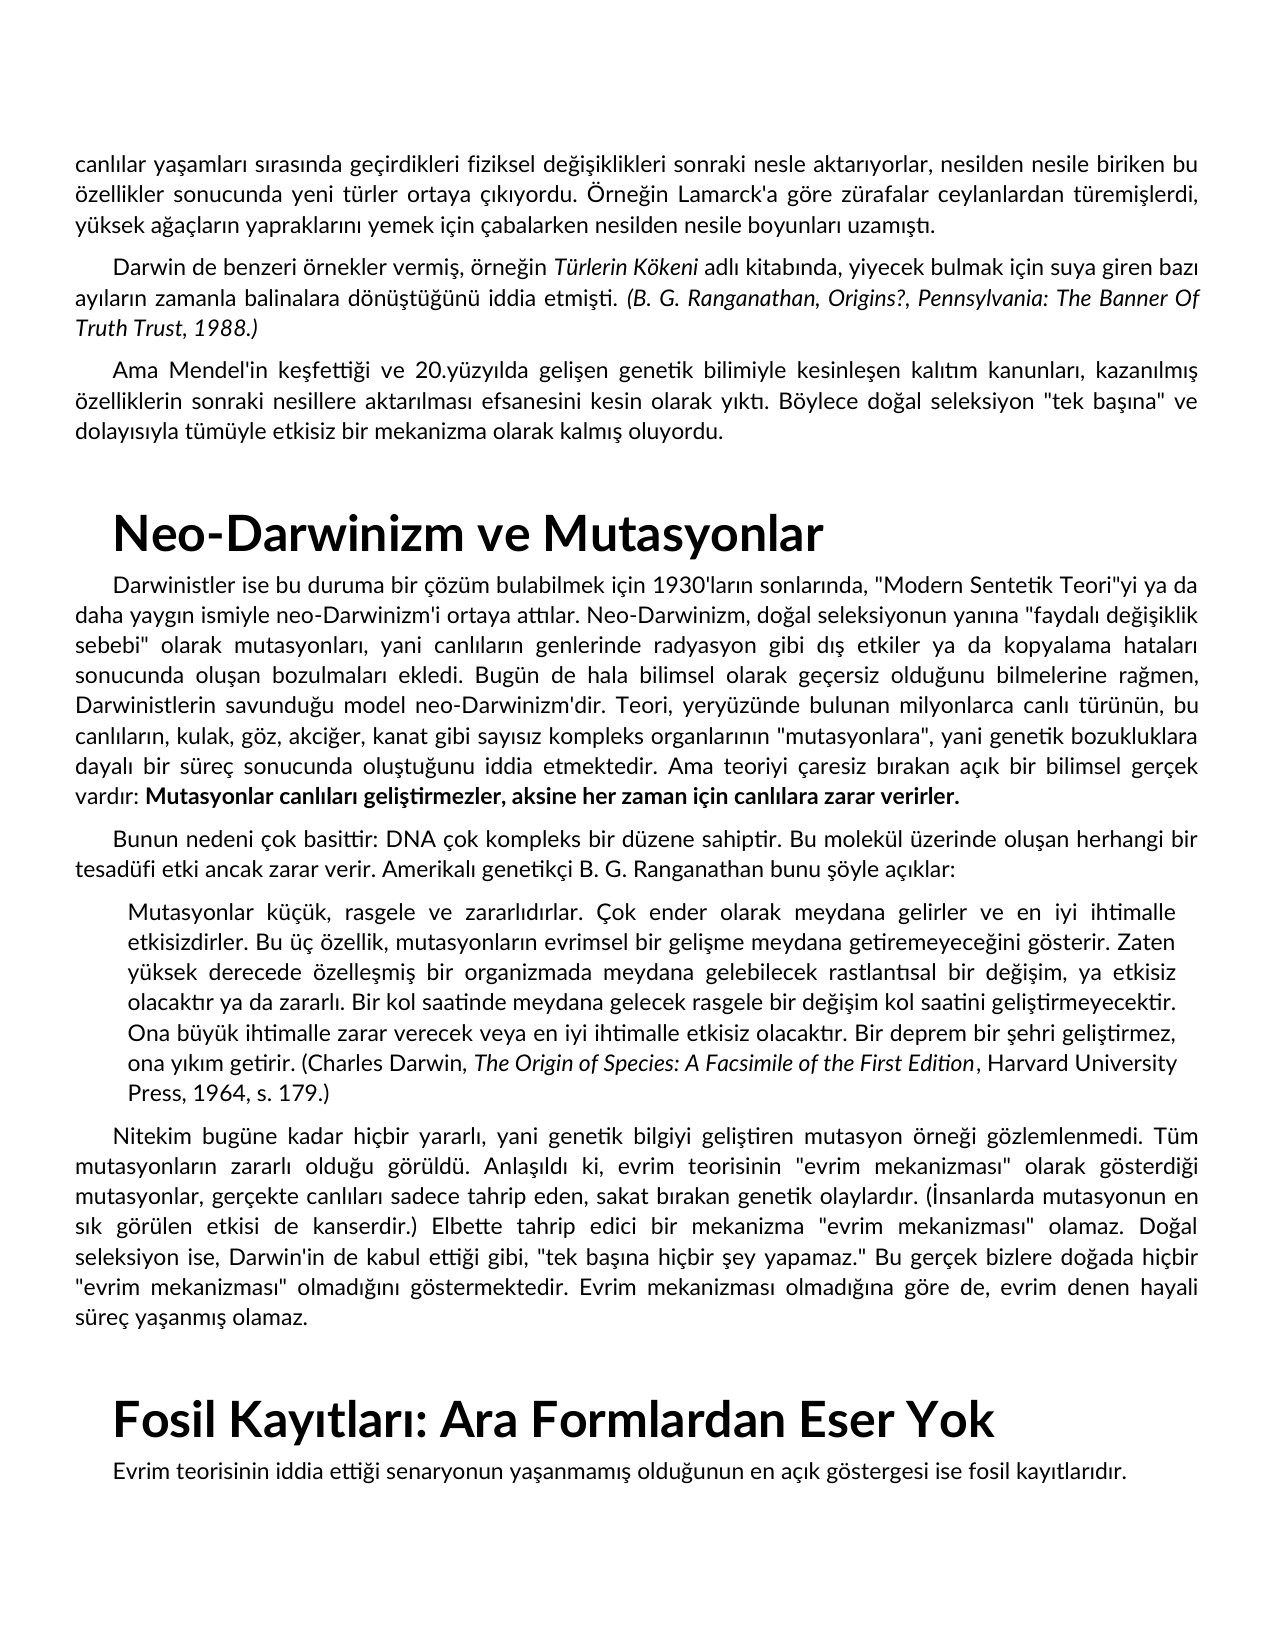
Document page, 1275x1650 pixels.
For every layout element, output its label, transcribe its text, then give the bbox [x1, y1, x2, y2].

text Evrim teorisinin iddia ettiği senaryonun yaşanmamış olduğunun en açık göstergesi ise fosil kayıtlarıdır. [75, 1456, 1200, 1484]
text Bunun nedeni çok basittir: DNA çok kompleks bir düzene sahiptir. Bu molekül üzerinde oluşan herhangi bir tesadüfi etki ancak zarar verir. Amerikalı genetikçi B. G. Ranganathan bunu şöyle açıklar: [75, 824, 1200, 882]
text Darwinistler ise bu duruma bir çözüm bulabilmek için 1930'ların sonlarında, "Modern Sentetik Teori"yi ya da daha yaygın ismiyle neo-Darwinizm'i ortaya attılar. Neo-Darwinizm, doğal seleksiyonun yanına "faydalı değişiklik sebebi" olarak mutasyonları, yani canlıların genlerinde radyasyon gibi dış etkiler ya da kopyalama hataları sonucunda oluşan bozulmaları ekledi. Bugün de hala bilimsel olarak geçersiz olduğunu bilmelerine rağmen, Darwinistlerin savunduğu model neo-Darwinizm'dir. Teori, yeryüzünde bulunan milyonlarca canlı türünün, bu canlıların, kulak, göz, akciğer, kanat gibi sayısız kompleks organlarının "mutasyonlara", yani genetik bozukluklara dayalı bir süreç sonucunda oluştuğunu iddia etmektedir. Ama teoriyi çaresiz bırakan açık bir bilimsel gerçek vardır: Mutasyonlar canlıları geliştirmezler, aksine her zaman için canlılara zarar verirler. [75, 570, 1200, 809]
text Ama Mendel'in keşfettiği ve 20.yüzyılda gelişen genetik bilimiyle kesinleşen kalıtım kanunları, kazanılmış özelliklerin sonraki nesillere aktarılması efsanesini kesin olarak yıktı. Böylece doğal seleksiyon "tek başına" ve dolayısıyla tümüyle etkisiz bir mekanizma olarak kalmış oluyordu. [75, 356, 1200, 444]
text Nitekim bugüne kadar hiçbir yararlı, yani genetik bilgiyi geliştiren mutasyon örneği gözlemlenmedi. Tüm mutasyonların zararlı olduğu görüldü. Anlaşıldı ki, evrim teorisinin "evrim mekanizması" olarak gösterdiği mutasyonlar, gerçekte canlıları sadece tahrip eden, sakat bırakan genetik olaylardır. (İnsanlarda mutasyonun en sık görülen etkisi de kanserdir.) Elbette tahrip edici bir mekanizma "evrim mekanizması" olamaz. Doğal seleksiyon ise, Darwin'in de kabul ettiği gibi, "tek başına hiçbir şey yapamaz." Bu gerçek bizlere doğada hiçbir "evrim mekanizması" olmadığını göstermektedir. Evrim mekanizması olmadığına göre de, evrim denen hayali süreç yaşanmış olamaz. [75, 1121, 1200, 1330]
subtitle Neo-Darwinizm ve Mutasyonlar [112, 502, 1200, 562]
text Mutasyonlar küçük, rasgele ve zararlıdırlar. Çok ender olarak meydana gelirler ve en iyi ihtimalle etkisizdirler. Bu üç özellik, mutasyonların evrimsel bir gelişme meydana getiremeyeceğini gösterir. Zaten yüksek derecede özelleşmiş bir organizmada meydana gelebilecek rastlantısal bir değişim, ya etkisiz olacaktır ya da zararlı. Bir kol saatinde meydana gelecek rasgele bir değişim kol saatini geliştirmeyecektir. Ona büyük ihtimalle zarar verecek veya en iyi ihtimalle etkisiz olacaktır. Bir deprem bir şehri geliştirmez, ona yıkım getirir. (Charles Darwin, The Origin of Species: A Facsimile of the First Edition, Harvard University Press, 1964, s. 179.) [127, 897, 1177, 1106]
subtitle Fosil Kayıtları: Ara Formlardan Eser Yok [112, 1388, 1200, 1448]
text canlılar yaşamları sırasında geçirdikleri fiziksel değişiklikleri sonraki nesle aktarıyorlar, nesilden nesile biriken bu özellikler sonucunda yeni türler ortaya çıkıyordu. Örneğin Lamarck'a göre zürafalar ceylanlardan türemişlerdi, yüksek ağaçların yapraklarını yemek için çabalarken nesilden nesile boyunları uzamıştı. [75, 150, 1200, 238]
text Darwin de benzeri örnekler vermiş, örneğin Türlerin Kökeni adlı kitabında, yiyecek bulmak için suya giren bazı ayıların zamanla balinalara dönüştüğünü iddia etmişti. (B. G. Ranganathan, Origins?, Pennsylvania: The Banner Of Truth Trust, 1988.) [75, 253, 1200, 341]
